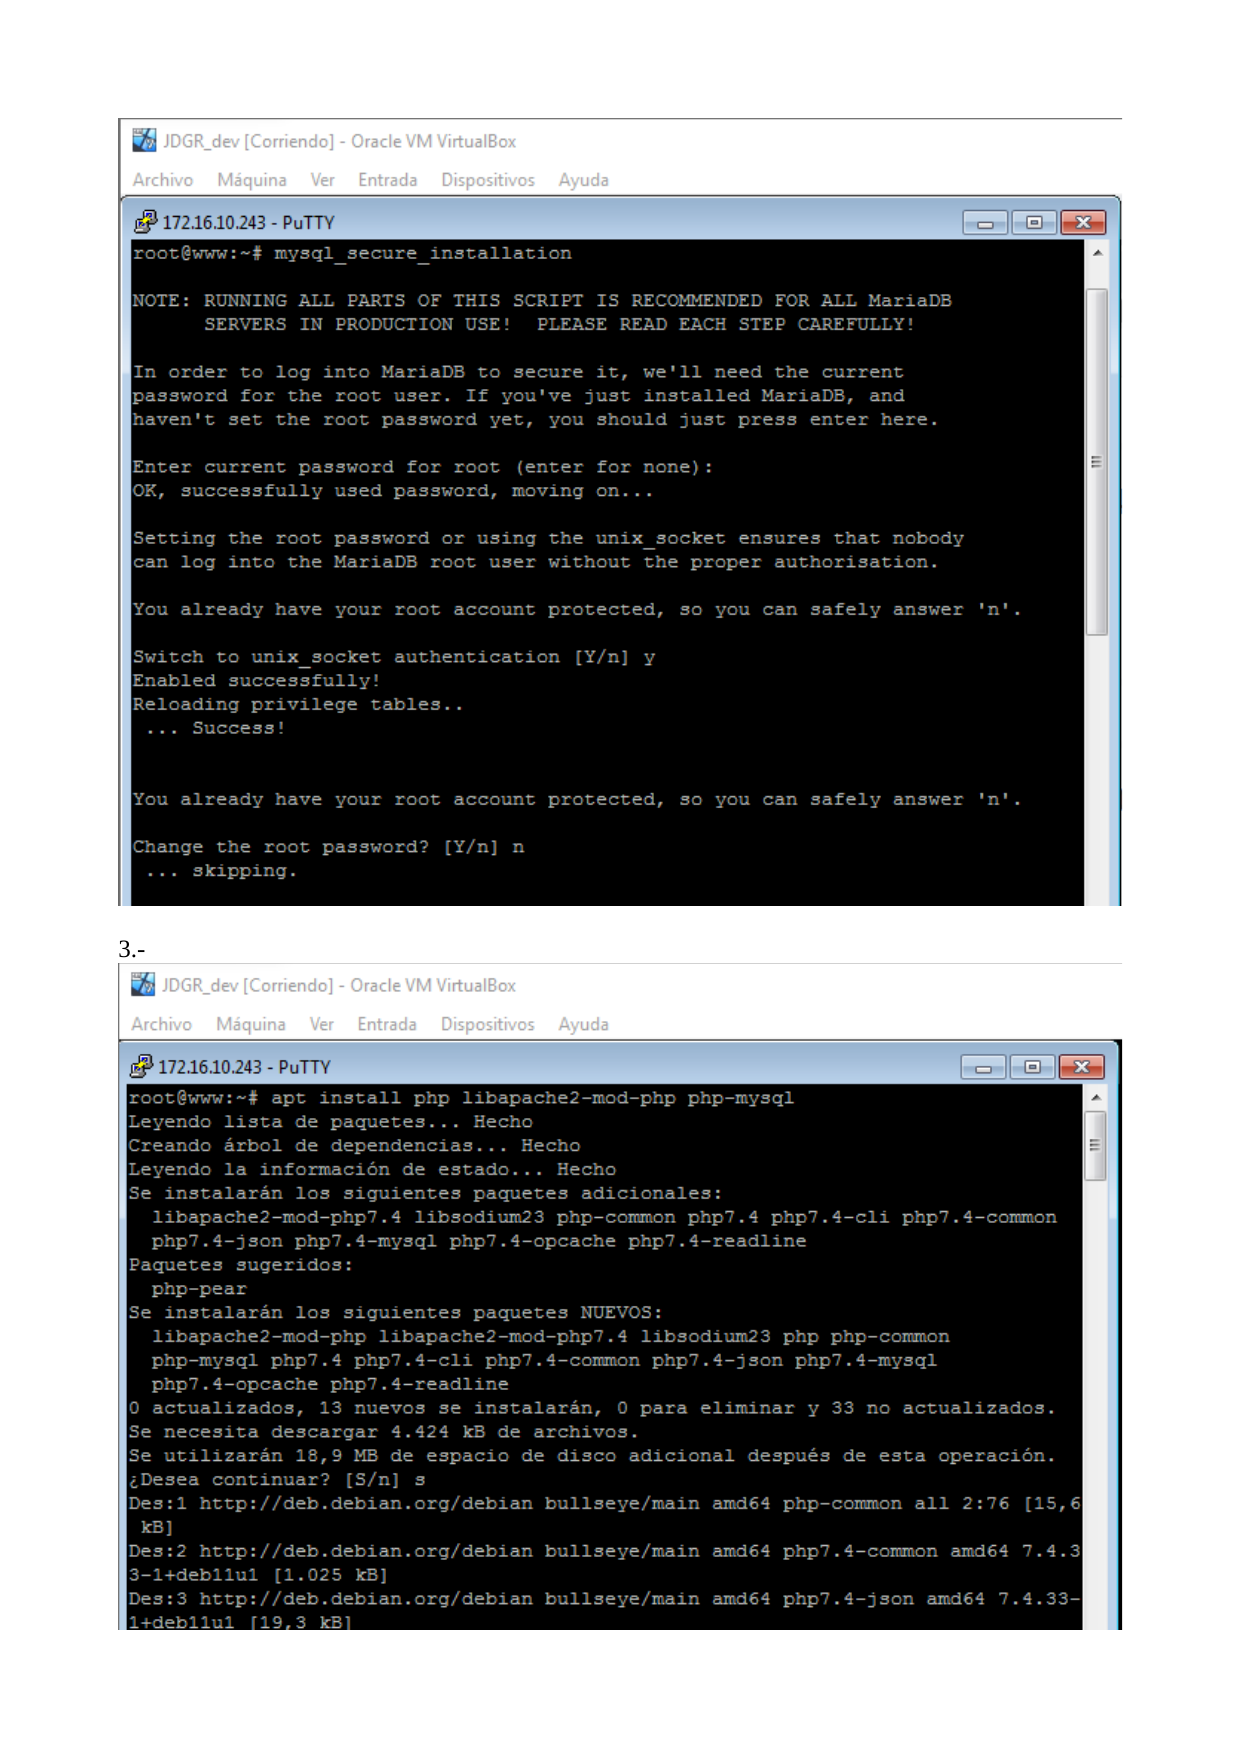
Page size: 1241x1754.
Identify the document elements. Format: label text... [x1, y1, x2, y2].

text 3.- [118, 934, 1122, 963]
picture [118, 118, 1123, 906]
picture [118, 963, 1123, 1630]
